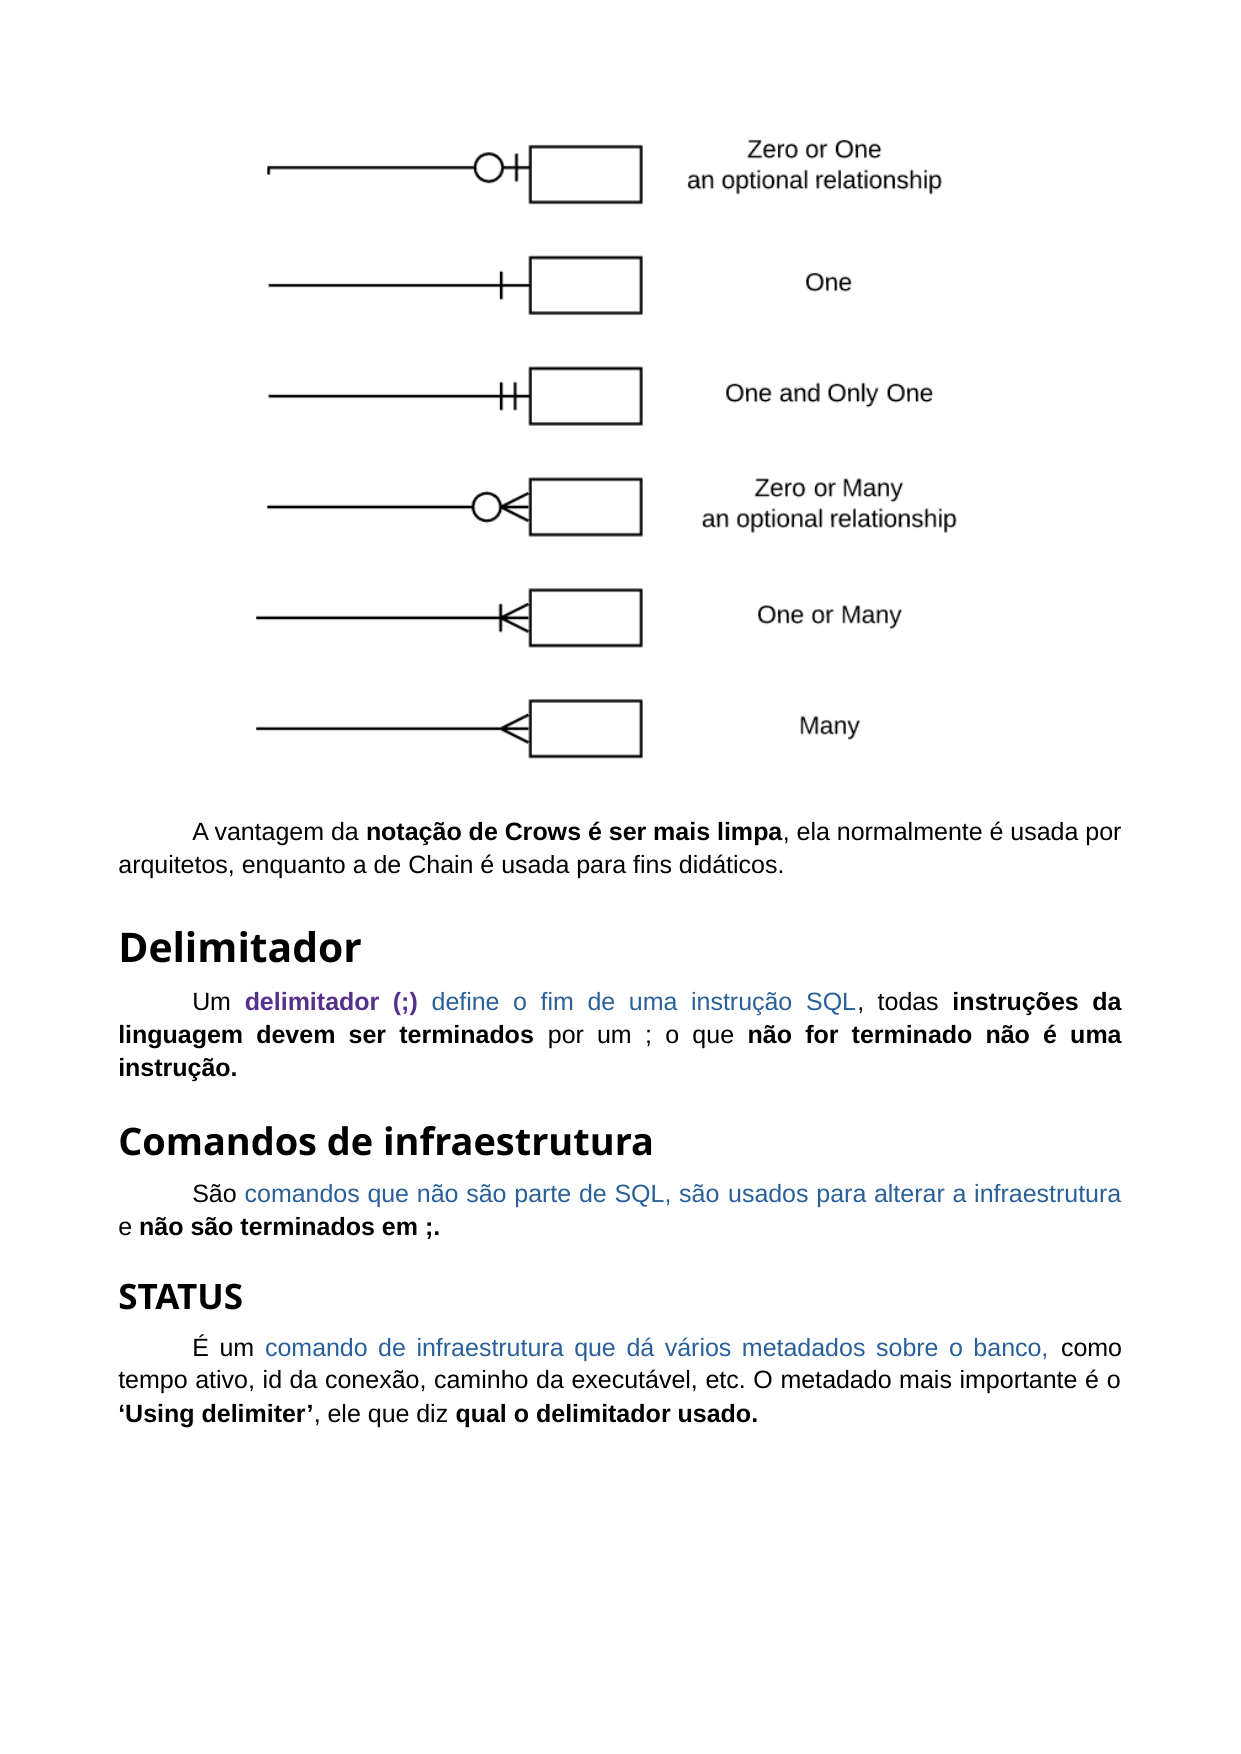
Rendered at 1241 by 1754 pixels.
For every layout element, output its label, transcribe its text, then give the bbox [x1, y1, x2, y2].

picture [244, 118, 996, 799]
text Um delimitador (;) define o fim de uma instrução SQL, todas instruções da linguagem devem ser terminados por um ; o que não for terminado não é uma instrução. [118, 987, 1122, 1082]
subtitle STATUS [118, 1272, 1122, 1320]
text São comandos que não são parte de SQL, são usados para alterar a infraestrutura e não são terminados em ;. [118, 1179, 1122, 1241]
text A vantagem da notação de Crows é ser mais limpa, ela normalmente é usada por arquitetos, enquanto a de Chain é usada para fins didáticos. [118, 817, 1122, 879]
subtitle Delimitador [118, 919, 1122, 974]
text É um comando de infraestrutura que dá vários metadados sobre o banco, como tempo ativo, id da conexão, caminho da executável, etc. O metadado mais importante é o ‘Using delimiter’, ele que diz qual o delimitador usado. [118, 1332, 1122, 1427]
subtitle Comandos de infraestrutura [118, 1115, 1122, 1167]
